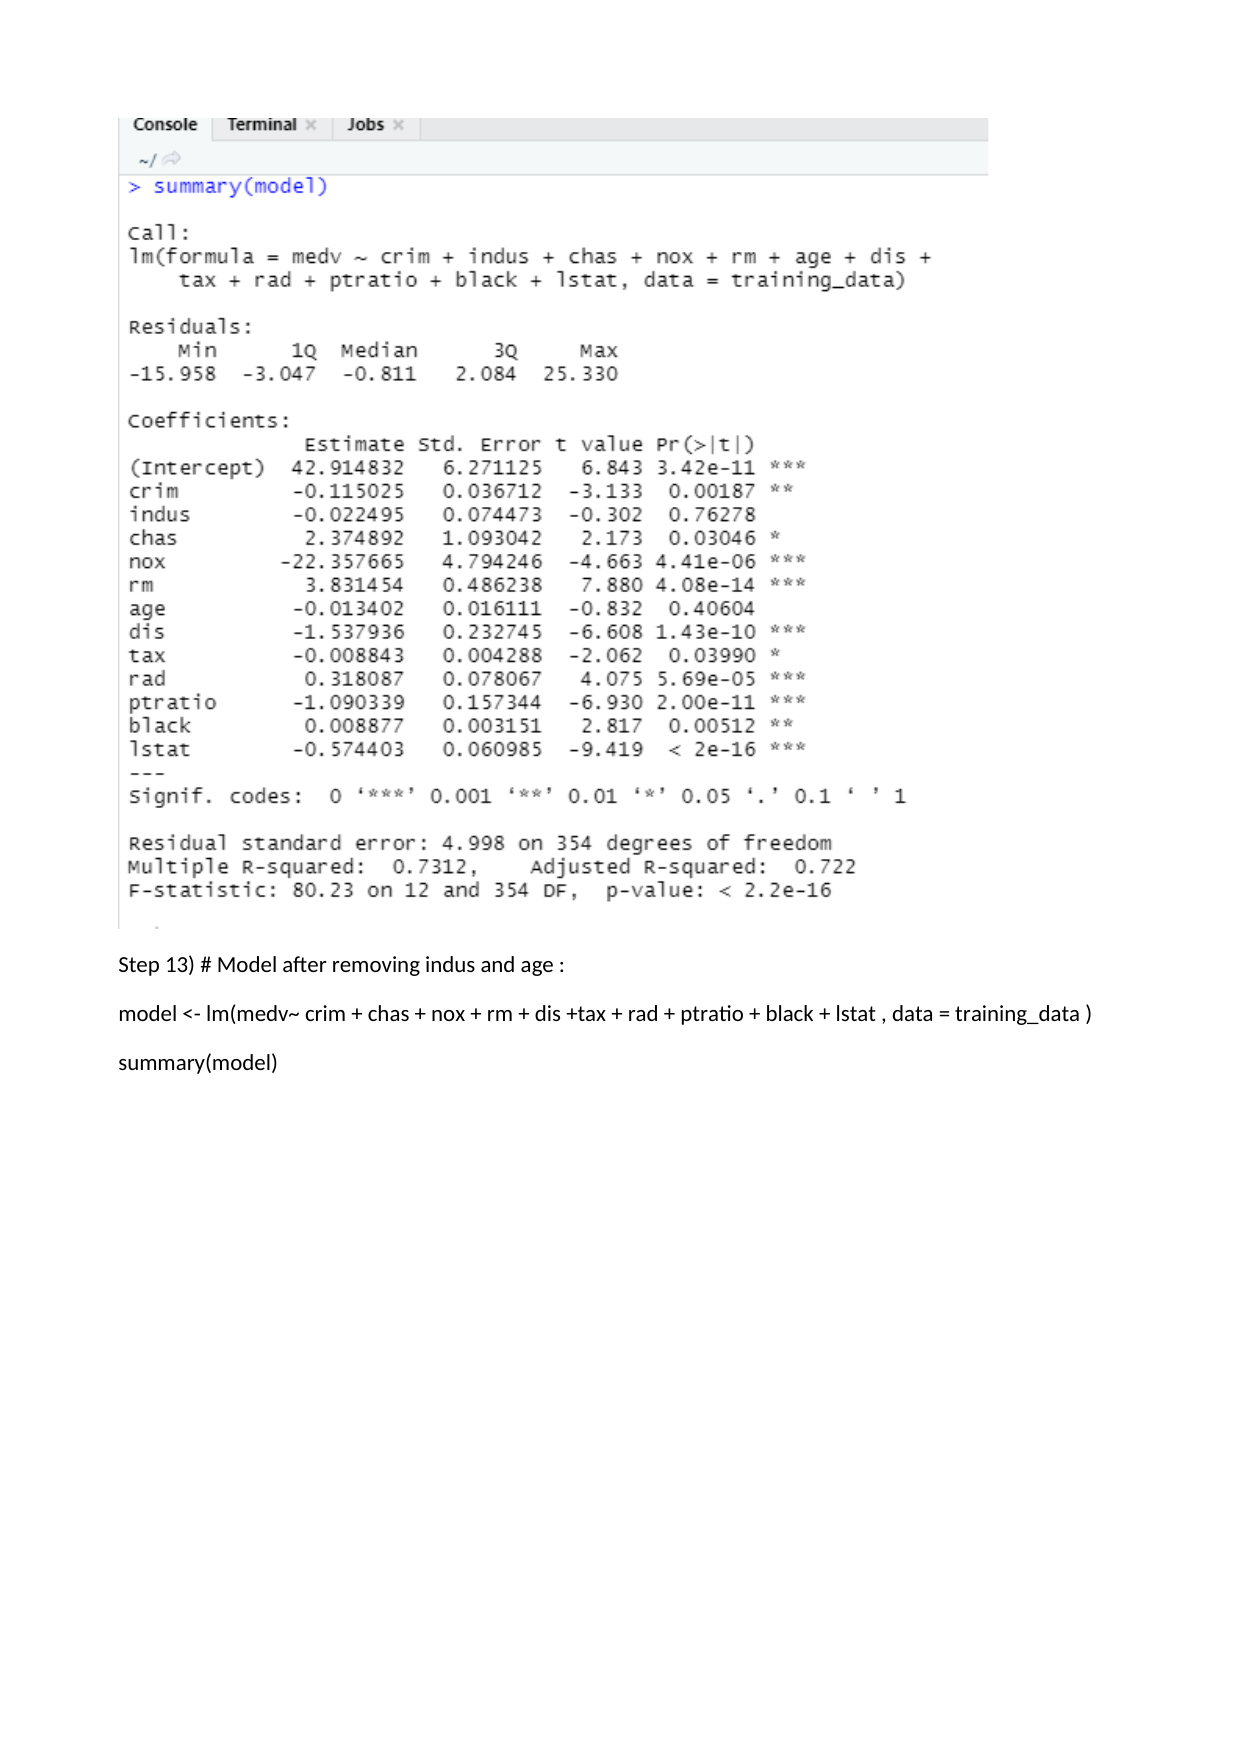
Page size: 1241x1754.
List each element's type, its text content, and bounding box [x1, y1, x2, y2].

text summary(model) [118, 1048, 1122, 1076]
text model <- lm(medv~ crim + chas + nox + rm + dis +tax + rad + ptratio + black + lstat , data = training_data ) [118, 999, 1122, 1027]
text Step 13) # Model after removing indus and age : [118, 950, 1122, 978]
